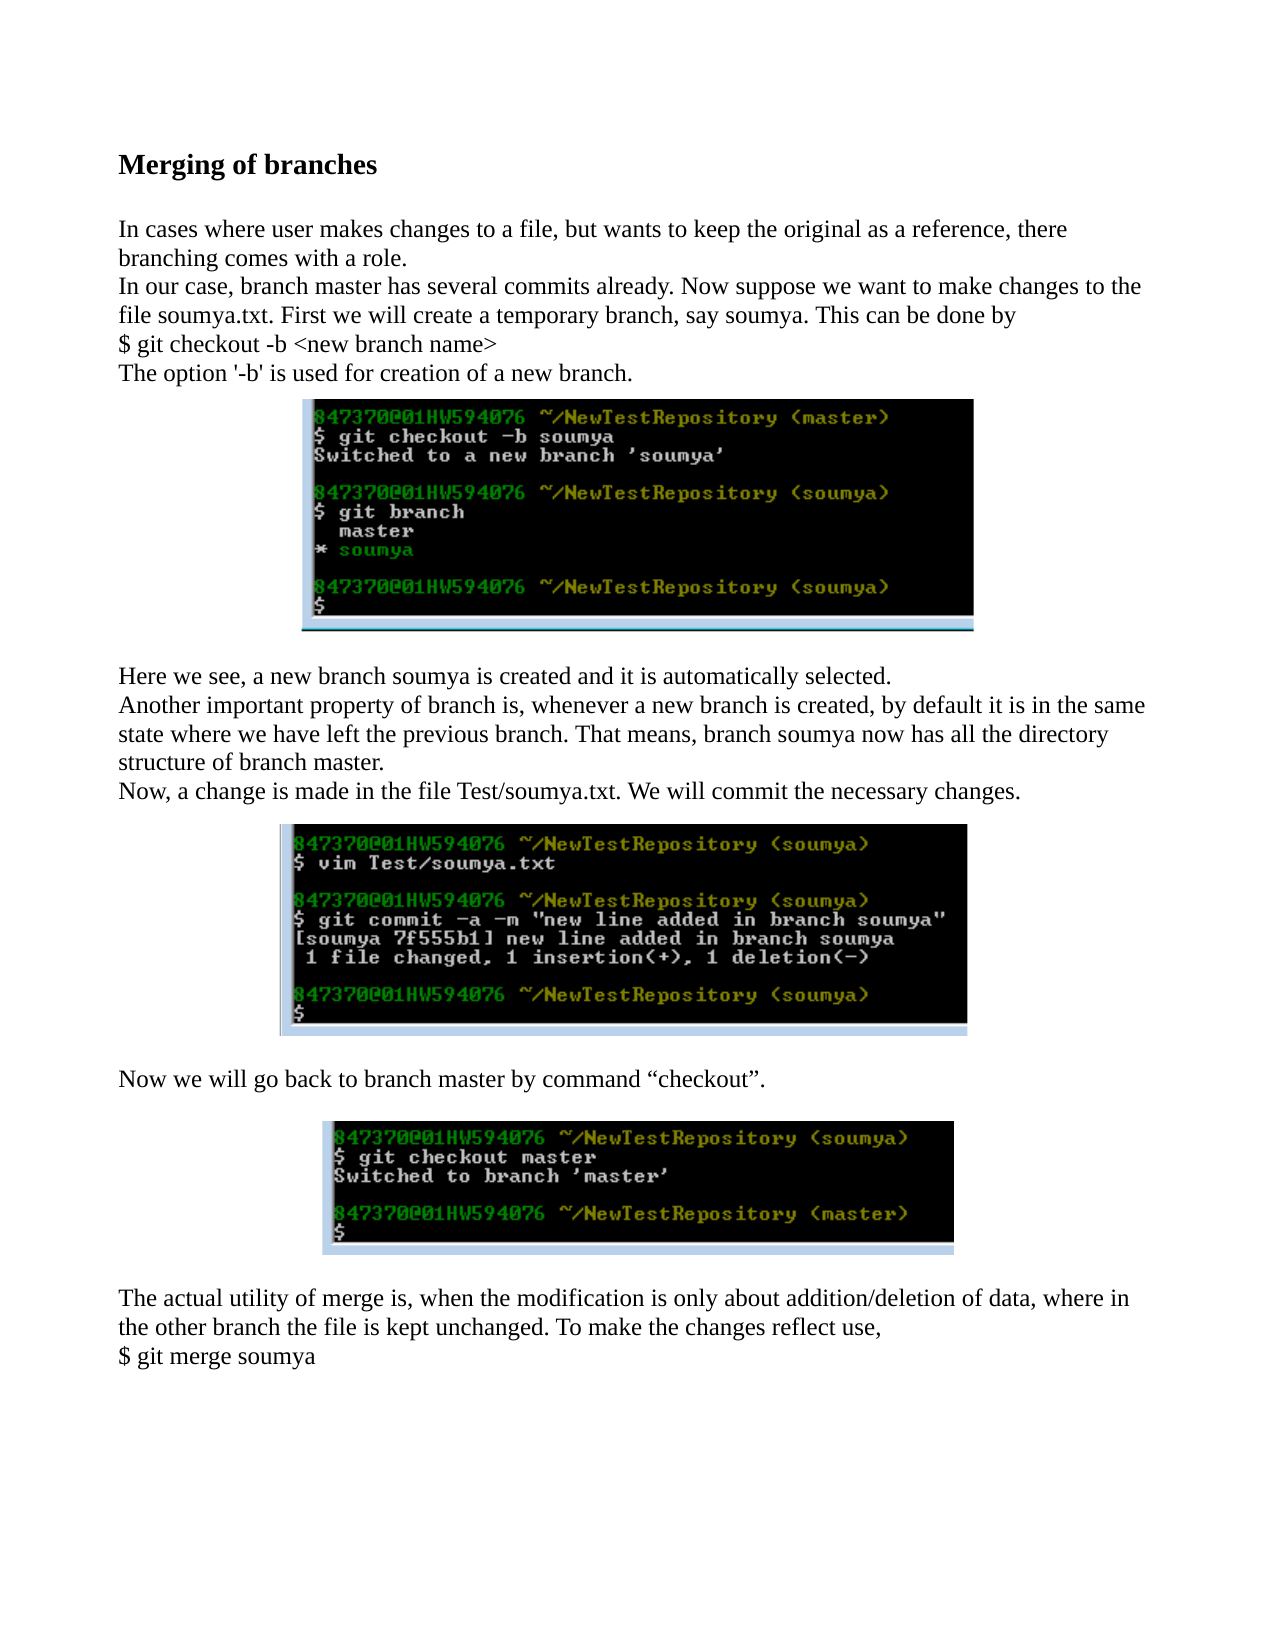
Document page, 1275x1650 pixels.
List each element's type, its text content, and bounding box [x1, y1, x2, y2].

picture [279, 824, 968, 1036]
picture [321, 1121, 954, 1255]
text In cases where user makes changes to a file, but wants to keep the original as a reference, there branching comes with a role. [118, 214, 1157, 271]
text Now we will go back to branch master by command “checkout”. [118, 1064, 1157, 1093]
text Here we see, a new branch soumya is created and it is automatically selected. [118, 661, 1157, 690]
text The actual utility of merge is, when the modification is only about addition/deletion of data, where in the other branch the file is kept unchanged. To make the changes reflect use, [118, 1283, 1157, 1341]
picture [301, 399, 974, 633]
text Merging of branches [118, 147, 1157, 180]
text The option '-b' is used for creation of a new branch. [118, 358, 1157, 386]
text In our case, branch master has several commits already. Now suppose we want to make changes to the file soumya.txt. First we will create a temporary branch, say soumya. This can be done by [118, 271, 1157, 329]
text Another important property of branch is, whenever a new branch is created, by default it is in the same state where we have left the previous branch. That means, branch soumya now has all the directory structure of branch master. [118, 690, 1157, 776]
text $ git merge soumya [118, 1341, 1157, 1369]
text $ git checkout -b <new branch name> [118, 329, 1157, 358]
text Now, a change is made in the file Test/soumya.txt. We will commit the necessary changes. [118, 776, 1157, 805]
